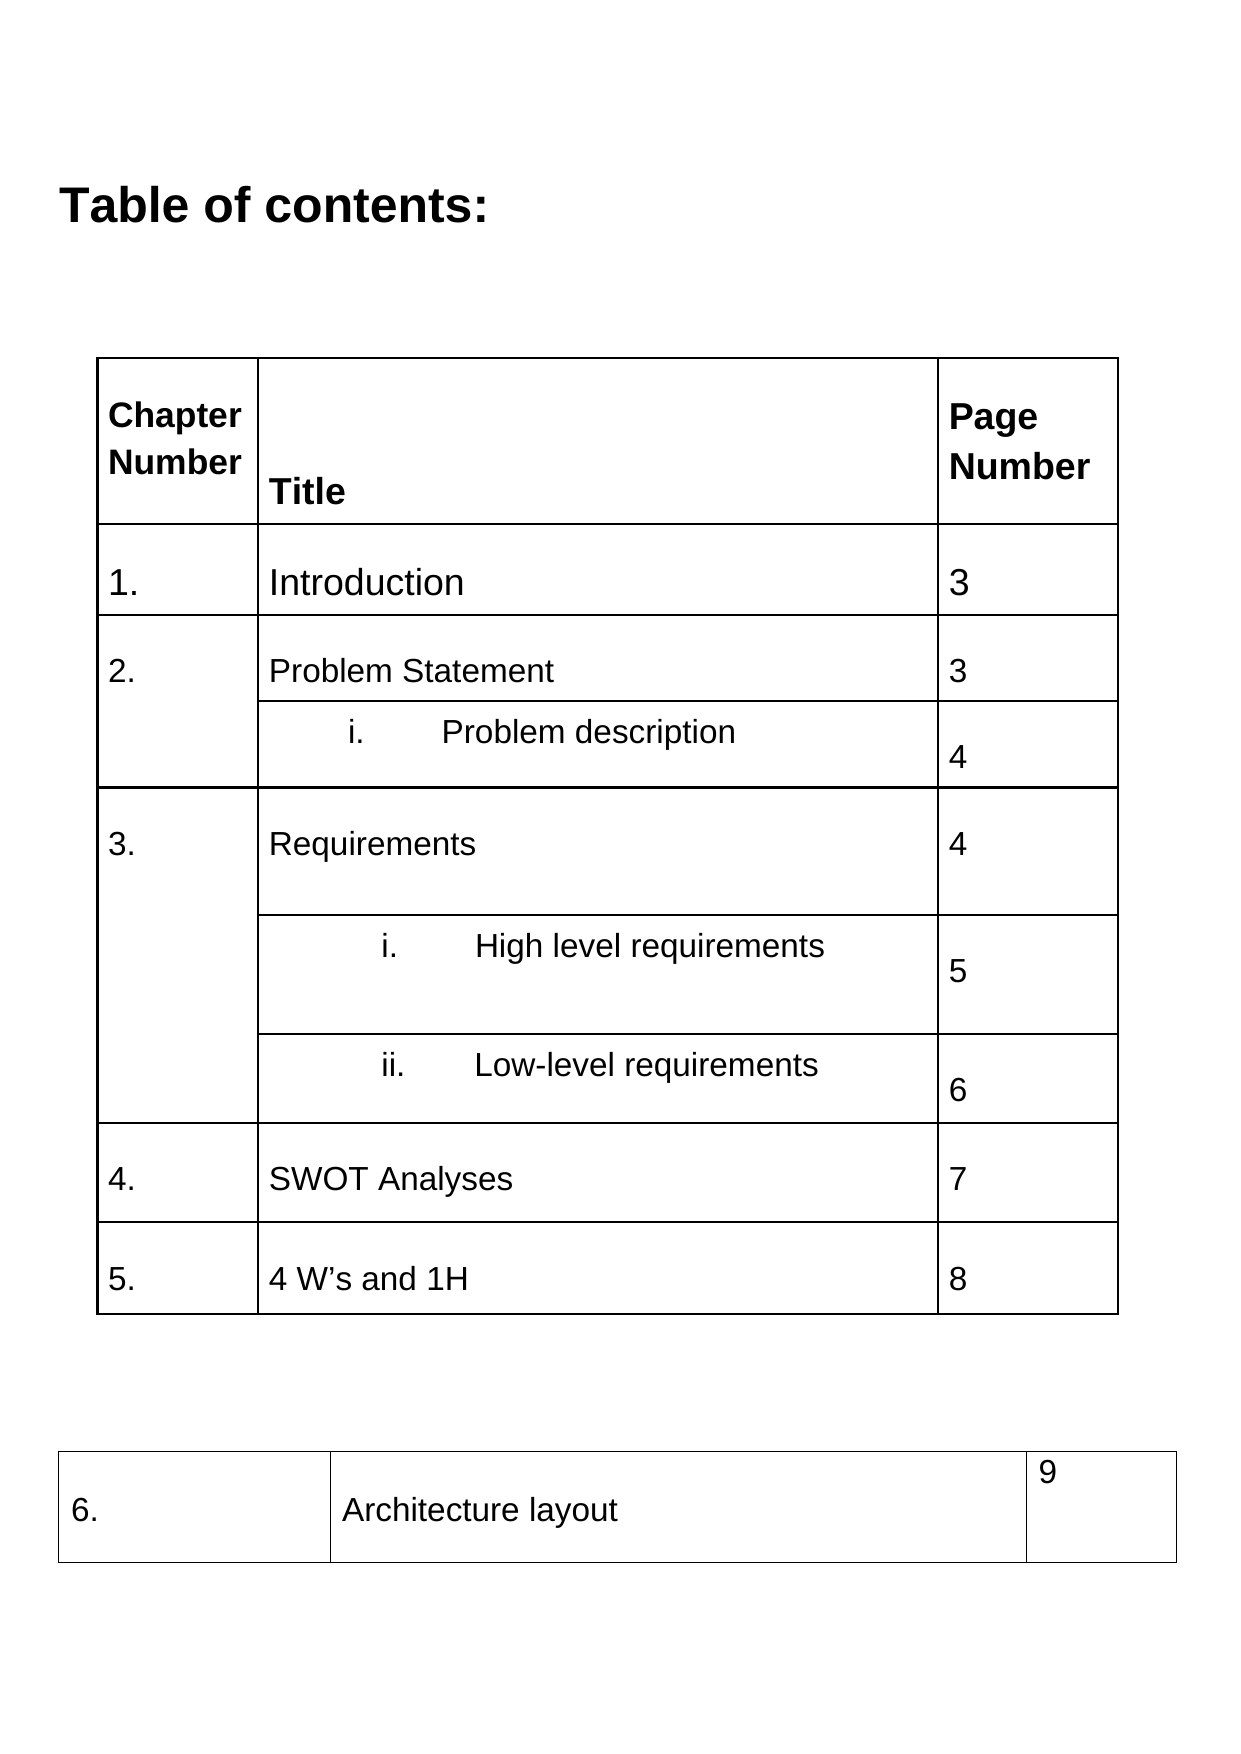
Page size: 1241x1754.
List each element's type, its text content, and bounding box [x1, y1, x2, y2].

table_cell 5. [99, 1223, 257, 1313]
table_header Architecture layout [331, 1452, 1026, 1562]
table_cell 3 [939, 525, 1117, 614]
table_cell i. Problem description [259, 702, 937, 786]
table_cell 4 [939, 702, 1117, 786]
table_header 6. [59, 1452, 330, 1562]
table_header 9 [1027, 1452, 1176, 1562]
table_cell 5 [939, 916, 1117, 1033]
table_cell Introduction [259, 525, 937, 614]
text Table of contents: [59, 175, 1181, 232]
table_cell 3. [99, 789, 257, 1122]
table_cell 6 [939, 1035, 1117, 1122]
table_cell SWOT Analyses [259, 1124, 937, 1221]
table_cell Problem Statement [259, 616, 937, 700]
table_cell ii. Low-level requirements [259, 1035, 937, 1122]
table_cell 4 [939, 789, 1117, 913]
table_cell 4. [99, 1124, 257, 1221]
table_header Chapter Number [99, 359, 257, 523]
table_cell 8 [939, 1223, 1117, 1313]
table_cell 7 [939, 1124, 1117, 1221]
table_cell 1. [99, 525, 257, 614]
table_cell i. High level requirements [259, 916, 937, 1033]
table_cell Requirements [259, 789, 937, 913]
table_cell 2. [99, 616, 257, 786]
table_cell 3 [939, 616, 1117, 700]
table_header Title [259, 359, 937, 523]
table_header Page Number [939, 359, 1117, 523]
table_cell 4 W’s and 1H [259, 1223, 937, 1313]
